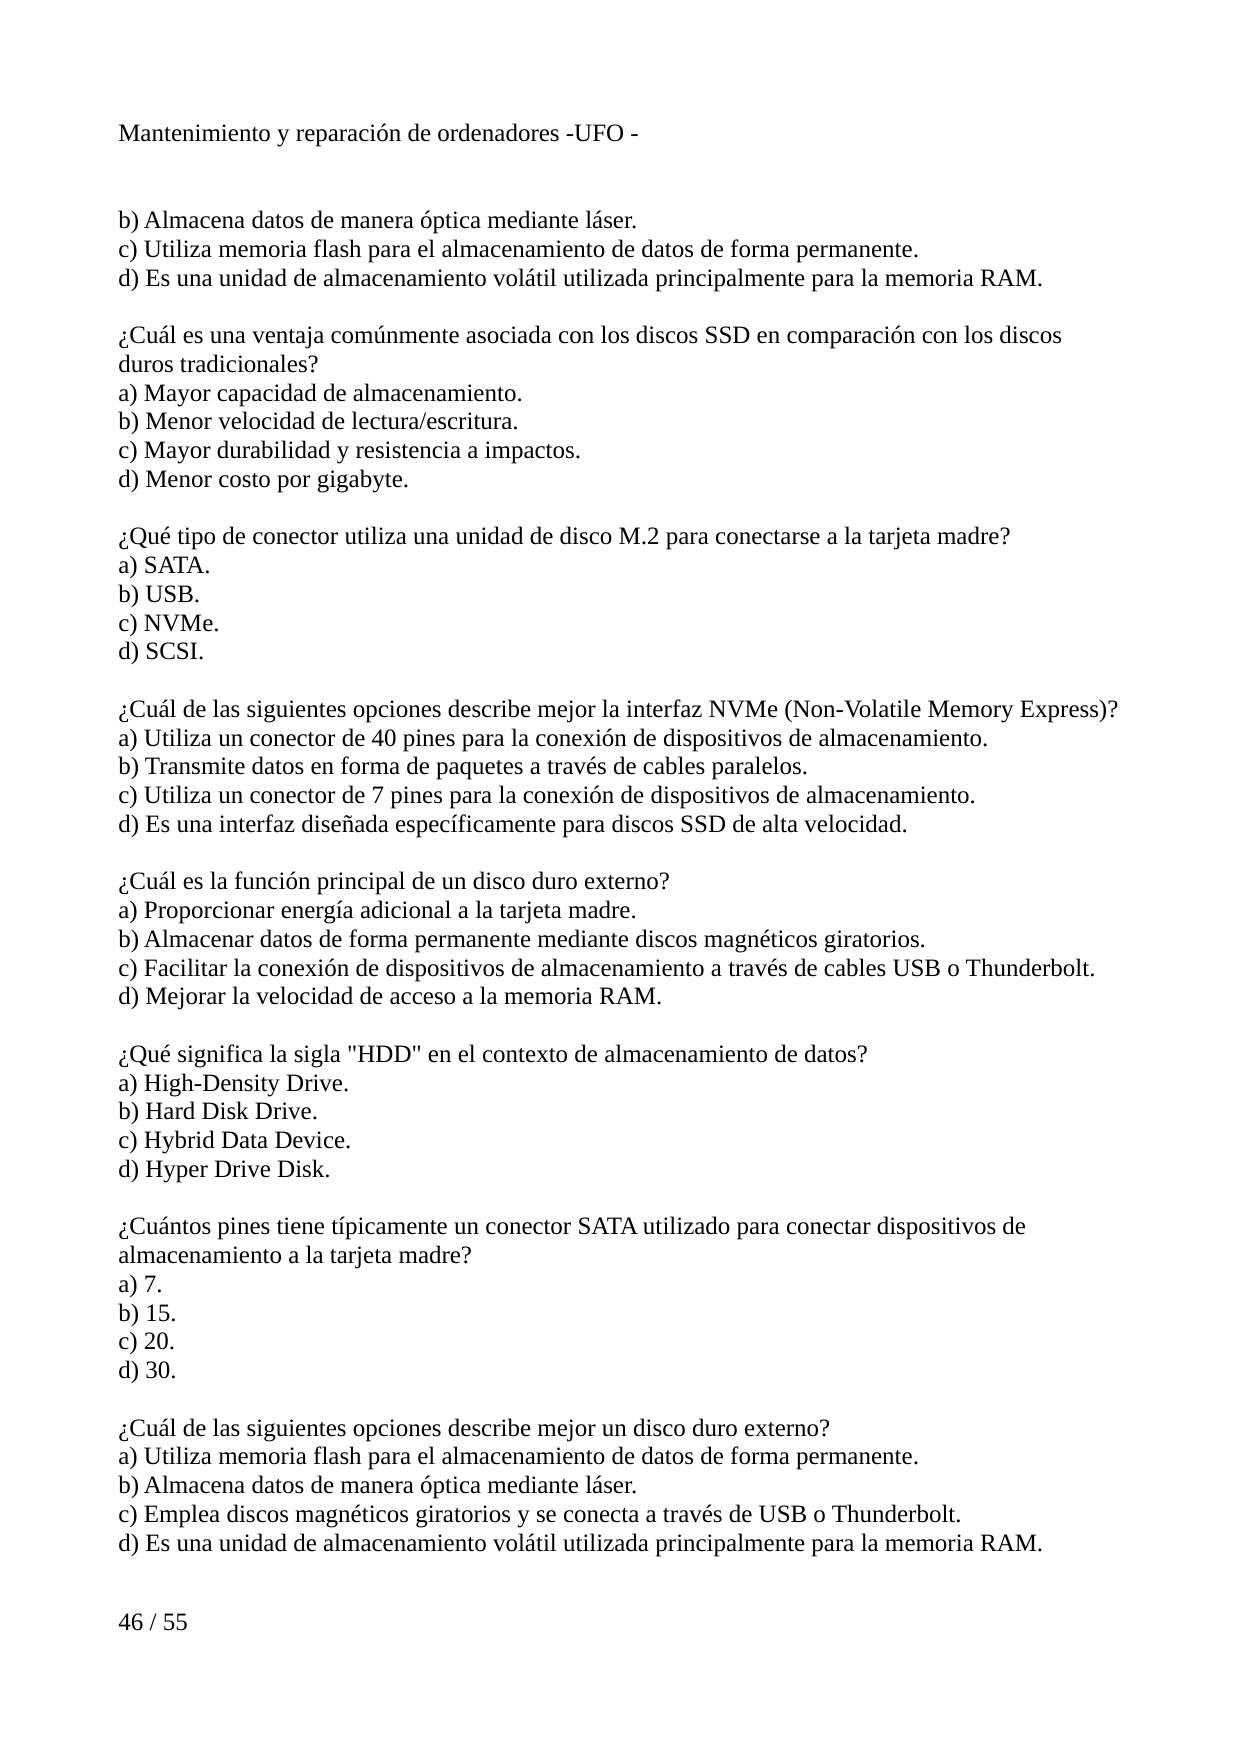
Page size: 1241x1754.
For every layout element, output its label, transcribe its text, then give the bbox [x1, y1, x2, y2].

text c) Facilitar la conexión de dispositivos de almacenamiento a través de cables USB o Thunderbolt. [118, 953, 1122, 981]
text d) Es una unidad de almacenamiento volátil utilizada principalmente para la memoria RAM. [118, 1528, 1122, 1556]
text d) Es una interfaz diseñada específicamente para discos SSD de alta velocidad. [118, 809, 1122, 838]
text c) Utiliza memoria flash para el almacenamiento de datos de forma permanente. [118, 234, 1122, 263]
text d) 30. [118, 1355, 1122, 1384]
text c) Utiliza un conector de 7 pines para la conexión de dispositivos de almacenamiento. [118, 780, 1122, 809]
text d) SCSI. [118, 636, 1122, 665]
text c) Hybrid Data Device. [118, 1125, 1122, 1154]
text d) Es una unidad de almacenamiento volátil utilizada principalmente para la memoria RAM. [118, 263, 1122, 291]
text b) Menor velocidad de lectura/escritura. [118, 406, 1122, 435]
text a) Mayor capacidad de almacenamiento. [118, 378, 1122, 406]
text a) Utiliza memoria flash para el almacenamiento de datos de forma permanente. [118, 1441, 1122, 1470]
text ¿Cuál de las siguientes opciones describe mejor un disco duro externo? [118, 1413, 1122, 1441]
text c) 20. [118, 1326, 1122, 1355]
text d) Hyper Drive Disk. [118, 1154, 1122, 1183]
text c) Emplea discos magnéticos giratorios y se conecta a través de USB o Thunderbolt. [118, 1499, 1122, 1528]
text b) Almacena datos de manera óptica mediante láser. [118, 1470, 1122, 1499]
text ¿Qué tipo de conector utiliza una unidad de disco M.2 para conectarse a la tarjeta madre? [118, 521, 1122, 550]
text a) Utiliza un conector de 40 pines para la conexión de dispositivos de almacenamiento. [118, 723, 1122, 751]
text b) Hard Disk Drive. [118, 1096, 1122, 1125]
text ¿Cuántos pines tiene típicamente un conector SATA utilizado para conectar dispositivos de almacenamiento a la tarjeta madre? [118, 1211, 1122, 1269]
text b) Transmite datos en forma de paquetes a través de cables paralelos. [118, 751, 1122, 780]
text ¿Cuál es una ventaja comúnmente asociada con los discos SSD en comparación con los discos duros tradicionales? [118, 320, 1122, 378]
text b) Almacenar datos de forma permanente mediante discos magnéticos giratorios. [118, 924, 1122, 953]
text b) Almacena datos de manera óptica mediante láser. [118, 205, 1122, 234]
text d) Menor costo por gigabyte. [118, 464, 1122, 493]
text ¿Cuál de las siguientes opciones describe mejor la interfaz NVMe (Non-Volatile Memory Express)? [118, 694, 1122, 723]
text d) Mejorar la velocidad de acceso a la memoria RAM. [118, 981, 1122, 1010]
text b) 15. [118, 1298, 1122, 1326]
text b) USB. [118, 579, 1122, 608]
text a) High-Density Drive. [118, 1068, 1122, 1096]
text a) SATA. [118, 550, 1122, 579]
text c) NVMe. [118, 608, 1122, 636]
text c) Mayor durabilidad y resistencia a impactos. [118, 435, 1122, 464]
text ¿Cuál es la función principal de un disco duro externo? [118, 866, 1122, 895]
text ¿Qué significa la sigla "HDD" en el contexto de almacenamiento de datos? [118, 1039, 1122, 1068]
text a) Proporcionar energía adicional a la tarjeta madre. [118, 895, 1122, 924]
text a) 7. [118, 1269, 1122, 1298]
